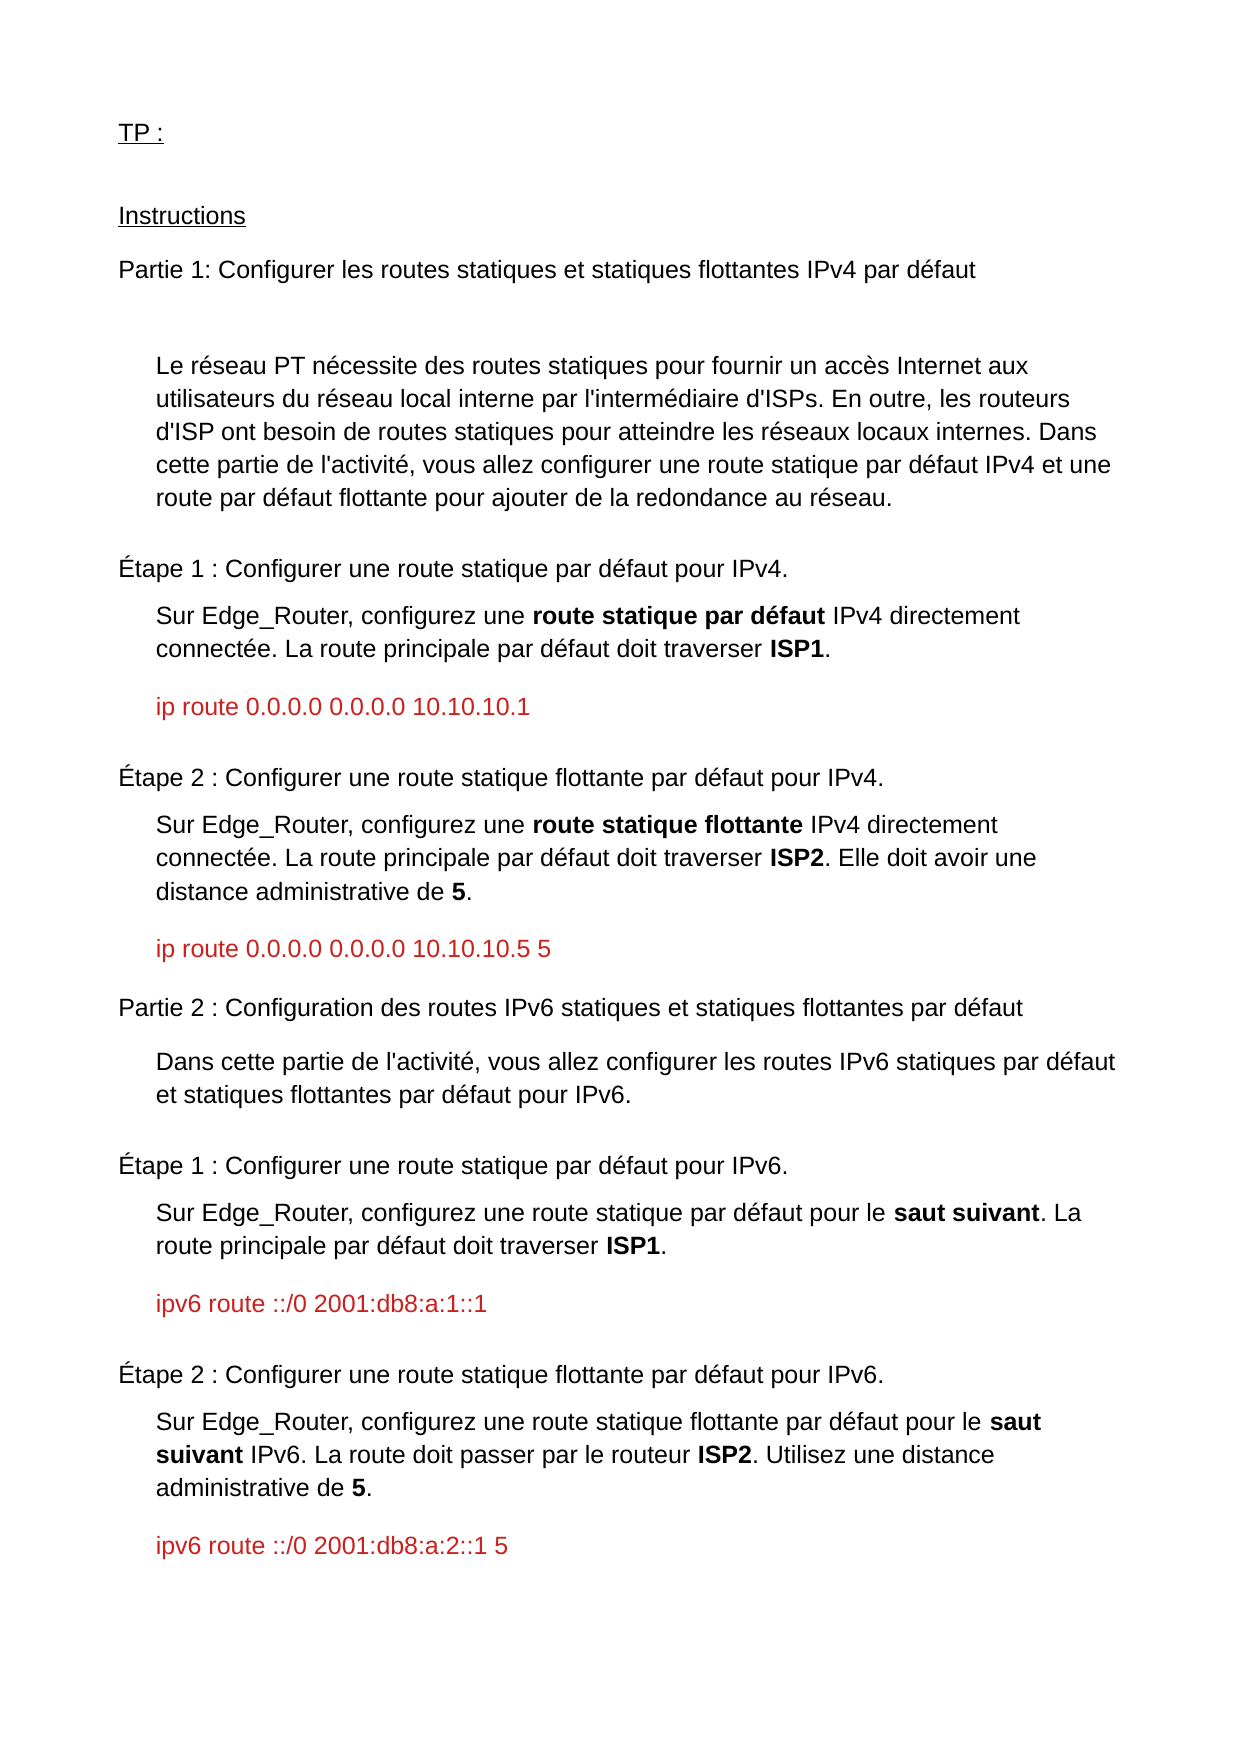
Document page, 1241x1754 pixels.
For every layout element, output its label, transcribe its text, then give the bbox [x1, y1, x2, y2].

text ipv6 route ::/0 2001:db8:a:1::1 [156, 1289, 1122, 1318]
text ipv6 route ::/0 2001:db8:a:2::1 5 [156, 1531, 1122, 1560]
text Sur Edge_Router, configurez une route statique flottante IPv4 directement connectée. La route principale par défaut doit traverser ISP2. Elle doit avoir une distance administrative de 5. [156, 810, 1122, 905]
subtitle Instructions [118, 201, 1122, 229]
text Fermez la fenêtre de configuration. [118, 1577, 1122, 1606]
text Sur Edge_Router, configurez une route statique par défaut IPv4 directement connectée. La route principale par défaut doit traverser ISP1. [156, 601, 1122, 663]
text ip route 0.0.0.0 0.0.0.0 10.10.10.5 5 [156, 934, 1122, 963]
text Sur Edge_Router, configurez une route statique flottante par défaut pour le saut suivant IPv6. La route doit passer par le routeur ISP2. Utilisez une distance administrative de 5. [156, 1407, 1122, 1502]
subtitle Partie 1: Configurer les routes statiques et statiques flottantes IPv4 par défaut [118, 254, 1122, 284]
subtitle Étape 2 : Configurer une route statique flottante par défaut pour IPv4. [118, 763, 1122, 792]
text Sur Edge_Router, configurez une route statique par défaut pour le saut suivant. La route principale par défaut doit traverser ISP1. [156, 1198, 1122, 1260]
text Le réseau PT nécessite des routes statiques pour fournir un accès Internet aux utilisateurs du réseau local interne par l'intermédiaire d'ISPs. En outre, les routeurs d'ISP ont besoin de routes statiques pour atteindre les réseaux locaux internes. Dans cette partie de l'activité, vous allez configurer une route statique par défaut IPv4 et une route par défaut flottante pour ajouter de la redondance au réseau. [156, 351, 1122, 512]
text ip route 0.0.0.0 0.0.0.0 10.10.10.1 [156, 692, 1122, 721]
subtitle Partie 2 : Configuration des routes IPv6 statiques et statiques flottantes par défaut [118, 992, 1122, 1022]
subtitle Étape 1 : Configurer une route statique par défaut pour IPv4. [118, 554, 1122, 583]
text TP : [118, 118, 1122, 147]
text Dans cette partie de l'activité, vous allez configurer les routes IPv6 statiques par défaut et statiques flottantes par défaut pour IPv6. [156, 1047, 1122, 1109]
subtitle Étape 2 : Configurer une route statique flottante par défaut pour IPv6. [118, 1360, 1122, 1388]
subtitle Étape 1 : Configurer une route statique par défaut pour IPv6. [118, 1151, 1122, 1179]
